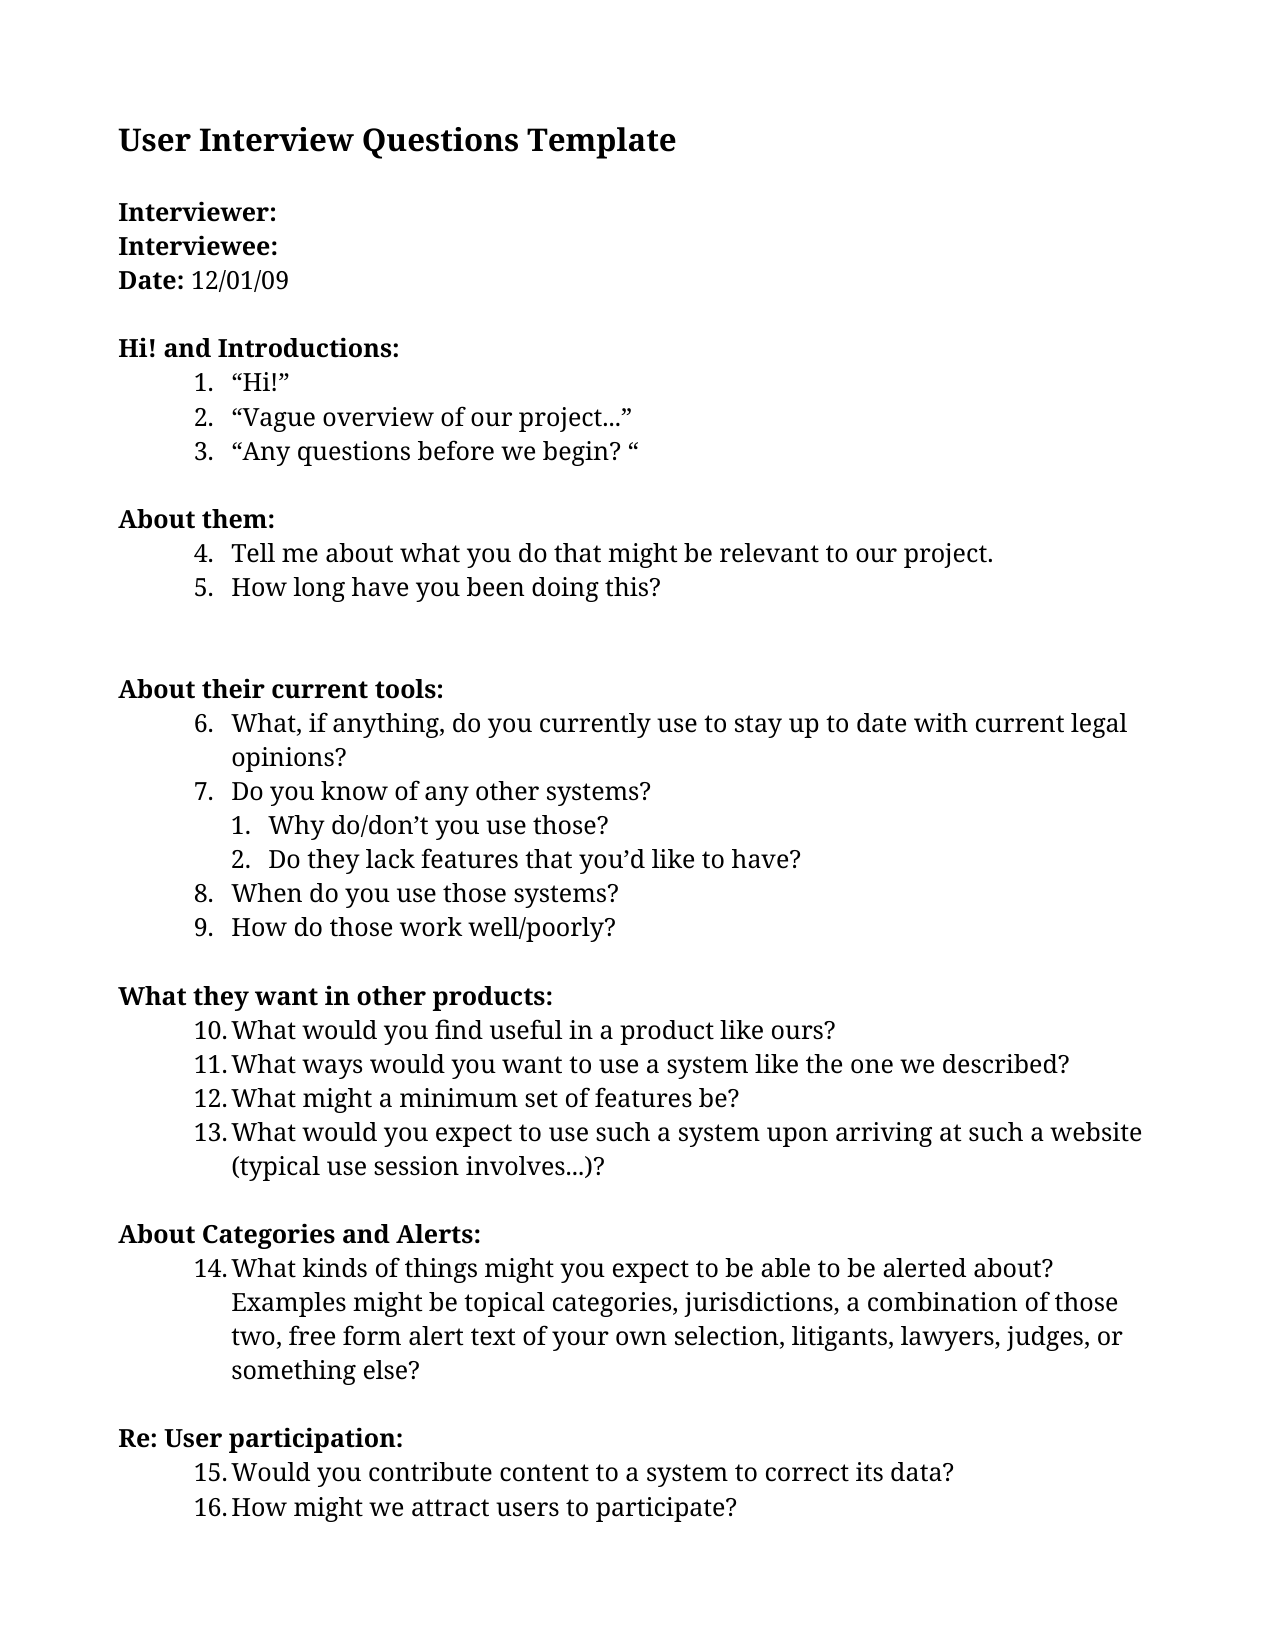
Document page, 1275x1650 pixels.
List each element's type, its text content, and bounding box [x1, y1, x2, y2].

list What, if anything, do you currently use to stay up to date with current legal opinions? [193, 706, 1157, 774]
list “Vague overview of our project...” [193, 399, 1157, 433]
list What kinds of things might you expect to be able to be alerted about? Examples might be topical categories, jurisdictions, a combination of those two, free form alert text of your own selection, litigants, lawyers, judges, or something else? [193, 1251, 1157, 1387]
list “Any questions before we begin? “ [193, 433, 1157, 467]
text Hi! and Introductions: [118, 331, 1157, 365]
list What might a minimum set of features be? [193, 1080, 1157, 1114]
list How do those work well/poorly? [193, 910, 1157, 944]
list How might we attract users to participate? [193, 1489, 1157, 1523]
text What they want in other products: [118, 978, 1157, 1012]
text User Interview Questions Template [118, 118, 1157, 161]
list Would you contribute content to a system to correct its data? [193, 1455, 1157, 1489]
list What would you find useful in a product like ours? [193, 1012, 1157, 1046]
text About them: [118, 501, 1157, 535]
text Re: User participation: [118, 1421, 1157, 1455]
list Do you know of any other systems? [193, 774, 1157, 808]
text Interviewer: [118, 195, 1157, 229]
text About Categories and Alerts: [118, 1217, 1157, 1251]
text Date: 12/01/09 [118, 263, 1157, 297]
list How long have you been doing this? [193, 569, 1157, 603]
list What ways would you want to use a system like the one we described? [193, 1046, 1157, 1080]
text About their current tools: [118, 672, 1157, 706]
list “Hi!” [193, 365, 1157, 399]
list Tell me about what you do that might be relevant to our project. [193, 535, 1157, 569]
list Why do/don’t you use those? [231, 808, 1157, 842]
list What would you expect to use such a system upon arriving at such a website (typical use session involves...)? [193, 1114, 1157, 1183]
list Do they lack features that you’d like to have? [231, 842, 1157, 876]
list When do you use those systems? [193, 876, 1157, 910]
text Interviewee: [118, 229, 1157, 263]
